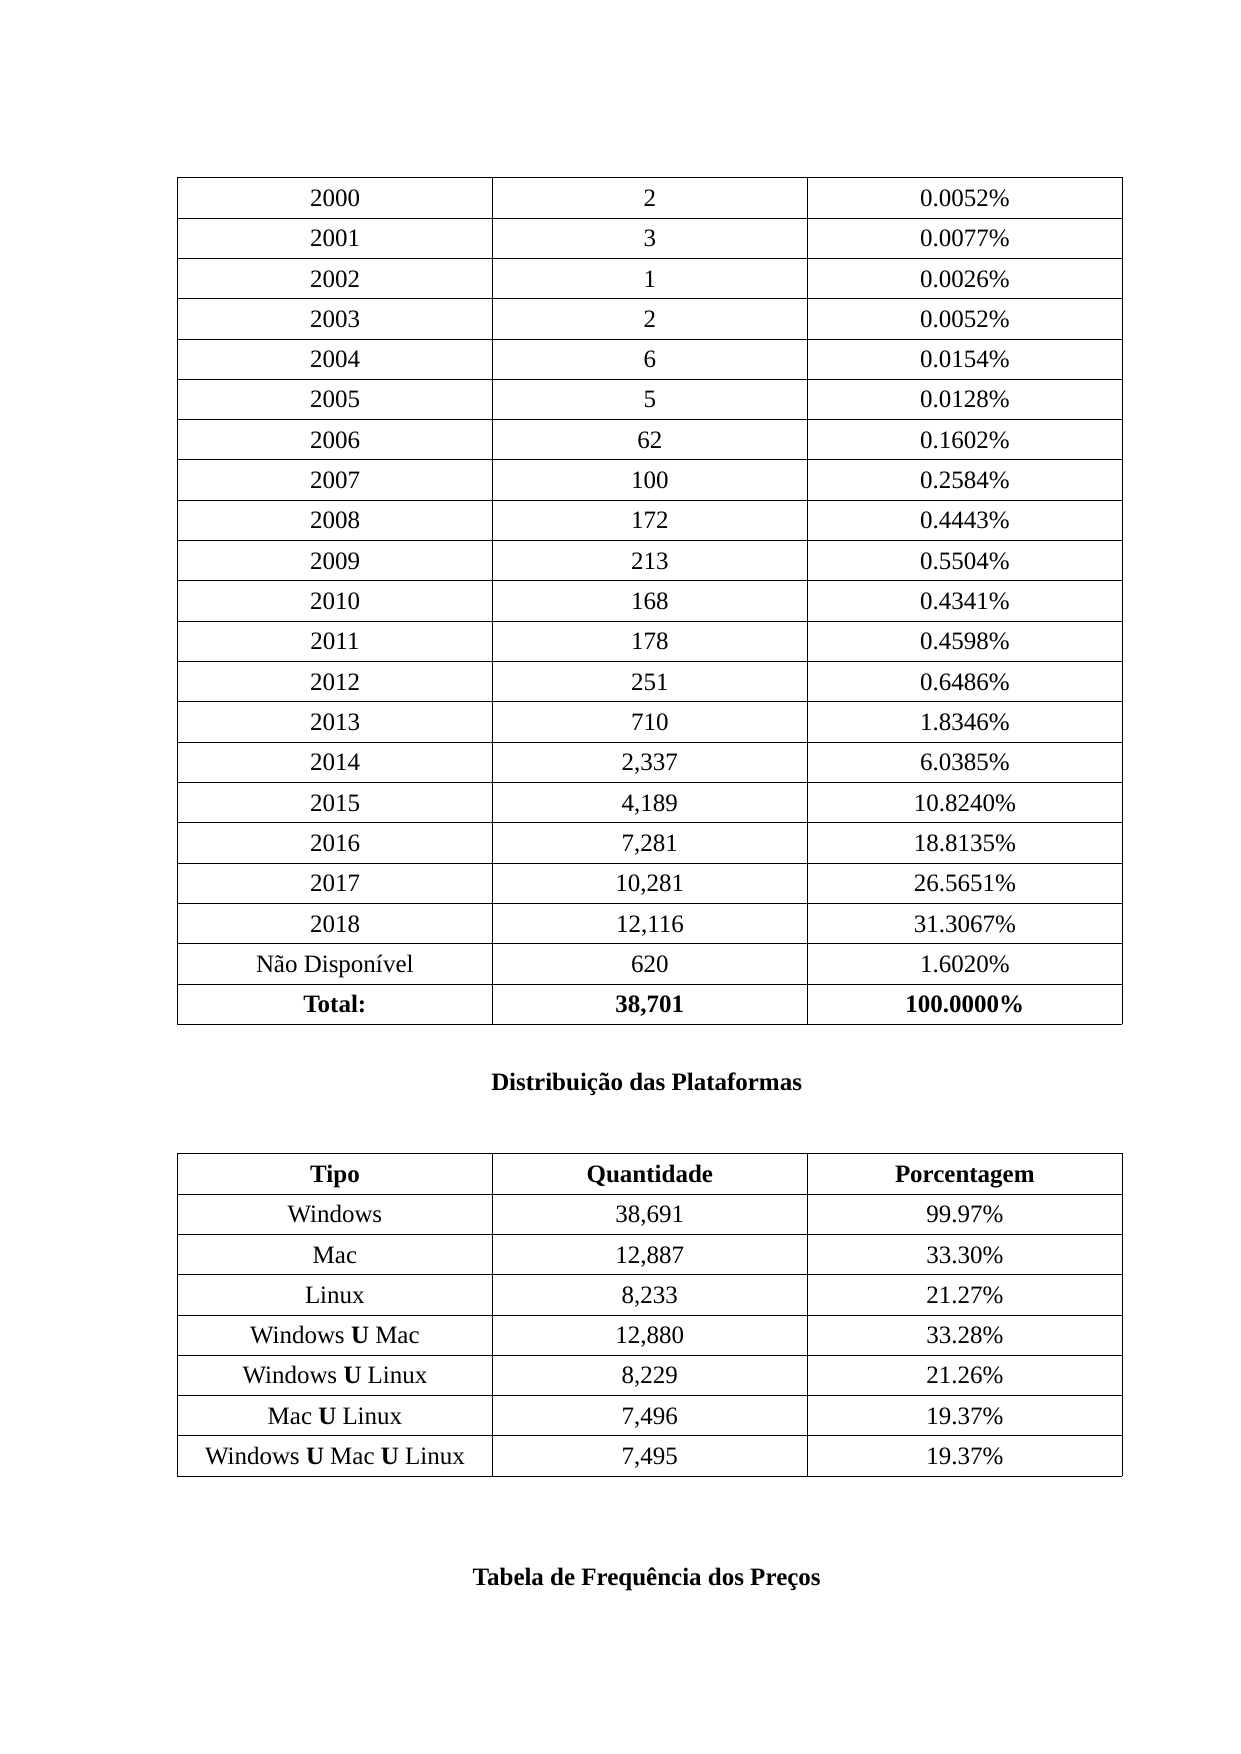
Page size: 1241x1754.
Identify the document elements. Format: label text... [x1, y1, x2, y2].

table_cell 62 [493, 420, 807, 459]
table_cell 172 [493, 501, 807, 540]
table_cell 168 [493, 581, 807, 621]
table_cell 0,2584% [808, 460, 1122, 500]
table_cell 7.281 [493, 823, 807, 862]
table_cell 2002 [178, 259, 492, 298]
table_cell 2013 [178, 702, 492, 742]
table_header Tipo [178, 1154, 492, 1193]
table_cell 2000 [178, 178, 492, 217]
table_cell Mac [178, 1235, 492, 1274]
table_cell 710 [493, 702, 807, 742]
table_cell 38.701 [493, 985, 807, 1024]
table_cell 18,8135% [808, 823, 1122, 862]
table_cell 1 [493, 259, 807, 298]
table_cell 2008 [178, 501, 492, 540]
table_cell 99,97% [808, 1195, 1122, 1234]
table_cell 100 [493, 460, 807, 500]
table_cell 19,37% [808, 1396, 1122, 1435]
table_cell 2 [493, 299, 807, 338]
table_cell 620 [493, 944, 807, 983]
table_cell 21,26% [808, 1356, 1122, 1395]
table_cell 2005 [178, 380, 492, 419]
table_header Quantidade [493, 1154, 807, 1193]
table_cell 19,37% [808, 1436, 1122, 1476]
table_cell 0,0052% [808, 299, 1122, 338]
table_cell 33,30% [808, 1235, 1122, 1274]
table_cell Não Disponível [178, 944, 492, 983]
table_cell 2014 [178, 743, 492, 782]
table_cell 7.495 [493, 1436, 807, 1476]
table_cell 0,4443% [808, 501, 1122, 540]
table_cell 7.496 [493, 1396, 807, 1435]
table_cell 2018 [178, 904, 492, 943]
table_cell 0,0154% [808, 340, 1122, 379]
table_cell 12.887 [493, 1235, 807, 1274]
table_cell 0,1602% [808, 420, 1122, 459]
table_cell 0,6486% [808, 662, 1122, 701]
table_cell 5 [493, 380, 807, 419]
table_cell 1,8346% [808, 702, 1122, 742]
table_cell 178 [493, 622, 807, 661]
table_cell 251 [493, 662, 807, 701]
table_cell 0,4341% [808, 581, 1122, 621]
table_cell Total: [178, 985, 492, 1024]
table_cell 21,27% [808, 1275, 1122, 1314]
table_cell 3 [493, 219, 807, 258]
table_cell 2 [493, 178, 807, 217]
table_cell Mac U Linux [178, 1396, 492, 1435]
table_cell 12.116 [493, 904, 807, 943]
table_cell 10.281 [493, 864, 807, 903]
table_cell Windows U Mac U Linux [178, 1436, 492, 1476]
table_cell 0,0026% [808, 259, 1122, 298]
text Distribuição das Plataformas [177, 1067, 1122, 1096]
table_cell 0,0077% [808, 219, 1122, 258]
table_cell 2003 [178, 299, 492, 338]
table_cell 4.189 [493, 783, 807, 822]
table_cell 26,5651% [808, 864, 1122, 903]
table_cell 2007 [178, 460, 492, 500]
table_cell Windows [178, 1195, 492, 1234]
table_cell 2004 [178, 340, 492, 379]
table_cell 2006 [178, 420, 492, 459]
table_header Porcentagem [808, 1154, 1122, 1193]
table_cell 0,0128% [808, 380, 1122, 419]
table_cell 38.691 [493, 1195, 807, 1234]
table_cell 1,6020% [808, 944, 1122, 983]
table_cell 2.337 [493, 743, 807, 782]
table_cell Windows U Mac [178, 1316, 492, 1355]
table_cell Windows U Linux [178, 1356, 492, 1395]
table_cell Linux [178, 1275, 492, 1314]
table_cell 10,8240% [808, 783, 1122, 822]
table_cell 2017 [178, 864, 492, 903]
table_cell 2016 [178, 823, 492, 862]
table_cell 0,0052% [808, 178, 1122, 217]
table_cell 2001 [178, 219, 492, 258]
table_cell 2012 [178, 662, 492, 701]
table_cell 8.233 [493, 1275, 807, 1314]
table_cell 6 [493, 340, 807, 379]
table_cell 6,0385% [808, 743, 1122, 782]
table_cell 8.229 [493, 1356, 807, 1395]
table_cell 0,5504% [808, 541, 1122, 580]
table_cell 2009 [178, 541, 492, 580]
table_cell 2015 [178, 783, 492, 822]
table_cell 2010 [178, 581, 492, 621]
text Tabela de Frequência dos Preços [177, 1562, 1122, 1591]
table_cell 213 [493, 541, 807, 580]
table_cell 100,0000% [808, 985, 1122, 1024]
table_cell 31,3067% [808, 904, 1122, 943]
table_cell 0,4598% [808, 622, 1122, 661]
table_cell 12.880 [493, 1316, 807, 1355]
table_cell 2011 [178, 622, 492, 661]
table_cell 33,28% [808, 1316, 1122, 1355]
